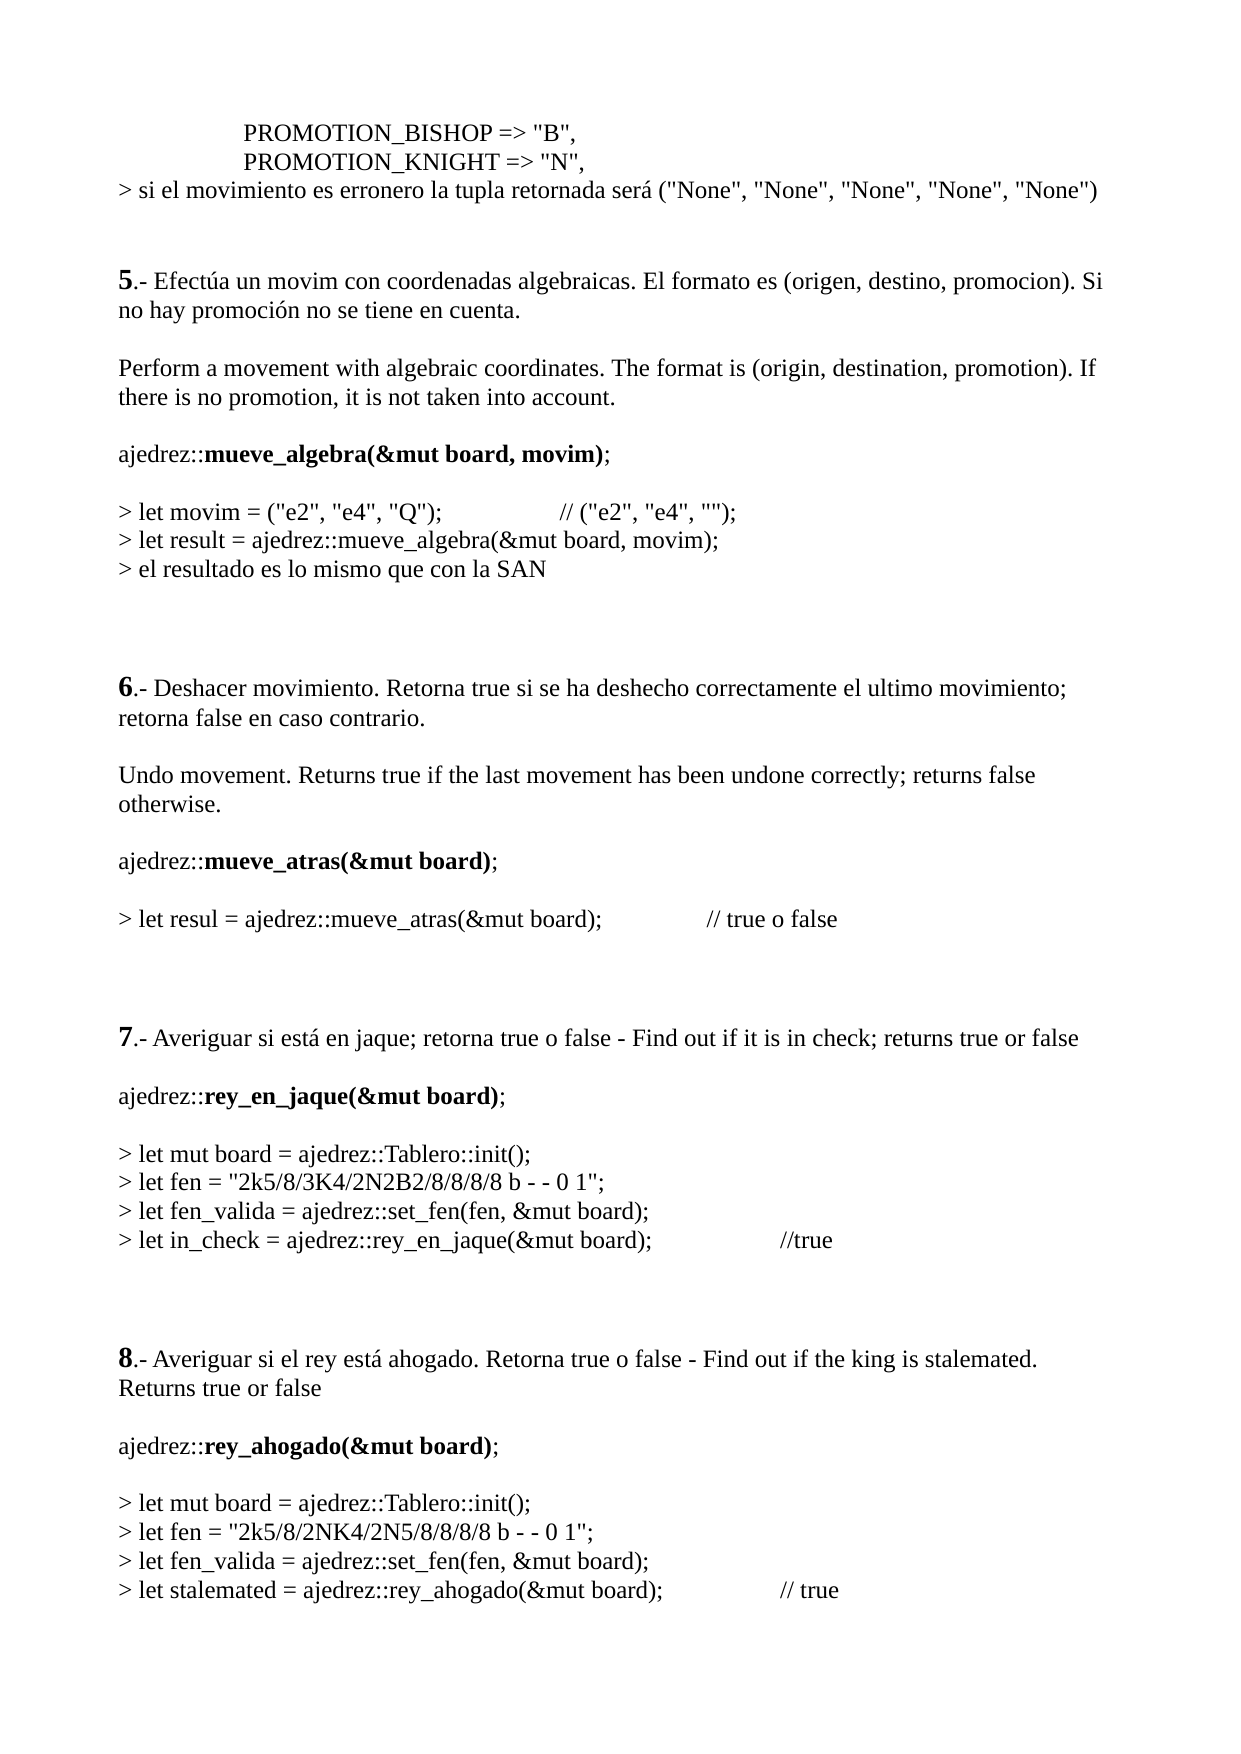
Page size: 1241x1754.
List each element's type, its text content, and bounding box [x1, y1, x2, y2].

text 8.- Averiguar si el rey está ahogado. Retorna true o false - Find out if the king is stalemated. Returns true or false [118, 1340, 1122, 1402]
text ajedrez::rey_ahogado(&mut board); [118, 1431, 1122, 1460]
text > let mut board = ajedrez::Tablero::init(); > let fen = "2k5/8/2NK4/2N5/8/8/8/8 b - - 0 1"; > let fen_valida = ajedrez::set_fen(fen, &mut board); > let stalemated = ajedrez::rey_ahogado(&mut board); // true [118, 1488, 1122, 1603]
text > el resultado es lo mismo que con la SAN [118, 554, 1122, 583]
text Undo movement. Returns true if the last movement has been undone correctly; returns false otherwise. [118, 760, 1122, 818]
text > si el movimiento es erronero la tupla retornada será ("None", "None", "None", "None", "None") [118, 176, 1122, 204]
list PROMOTION_BISHOP => "B", [156, 118, 1122, 147]
text > let result = ajedrez::mueve_algebra(&mut board, movim); [118, 525, 1122, 554]
text > let movim = ("e2", "e4", "Q"); // ("e2", "e4", ""); [118, 497, 1122, 525]
list PROMOTION_KNIGHT => "N", [156, 147, 1122, 176]
text 6.- Deshacer movimiento. Retorna true si se ha deshecho correctamente el ultimo movimiento; retorna false en caso contrario. [118, 669, 1122, 731]
text ajedrez::mueve_atras(&mut board); [118, 846, 1122, 875]
text ajedrez::mueve_algebra(&mut board, movim); [118, 439, 1122, 468]
text ajedrez::rey_en_jaque(&mut board); [118, 1081, 1122, 1110]
text Perform a movement with algebraic coordinates. The format is (origin, destination, promotion). If there is no promotion, it is not taken into account. [118, 353, 1122, 410]
text > let mut board = ajedrez::Tablero::init(); > let fen = "2k5/8/3K4/2N2B2/8/8/8/8 b - - 0 1"; > let fen_valida = ajedrez::set_fen(fen, &mut board); > let in_check = ajedrez::rey_en_jaque(&mut board); //true [118, 1139, 1122, 1254]
text 7.- Averiguar si está en jaque; retorna true o false - Find out if it is in check; returns true or false [118, 1019, 1122, 1052]
text 5.- Efectúa un movim con coordenadas algebraicas. El formato es (origen, destino, promocion). Si no hay promoción no se tiene en cuenta. [118, 262, 1122, 324]
text > let resul = ajedrez::mueve_atras(&mut board); // true o false [118, 904, 1122, 933]
